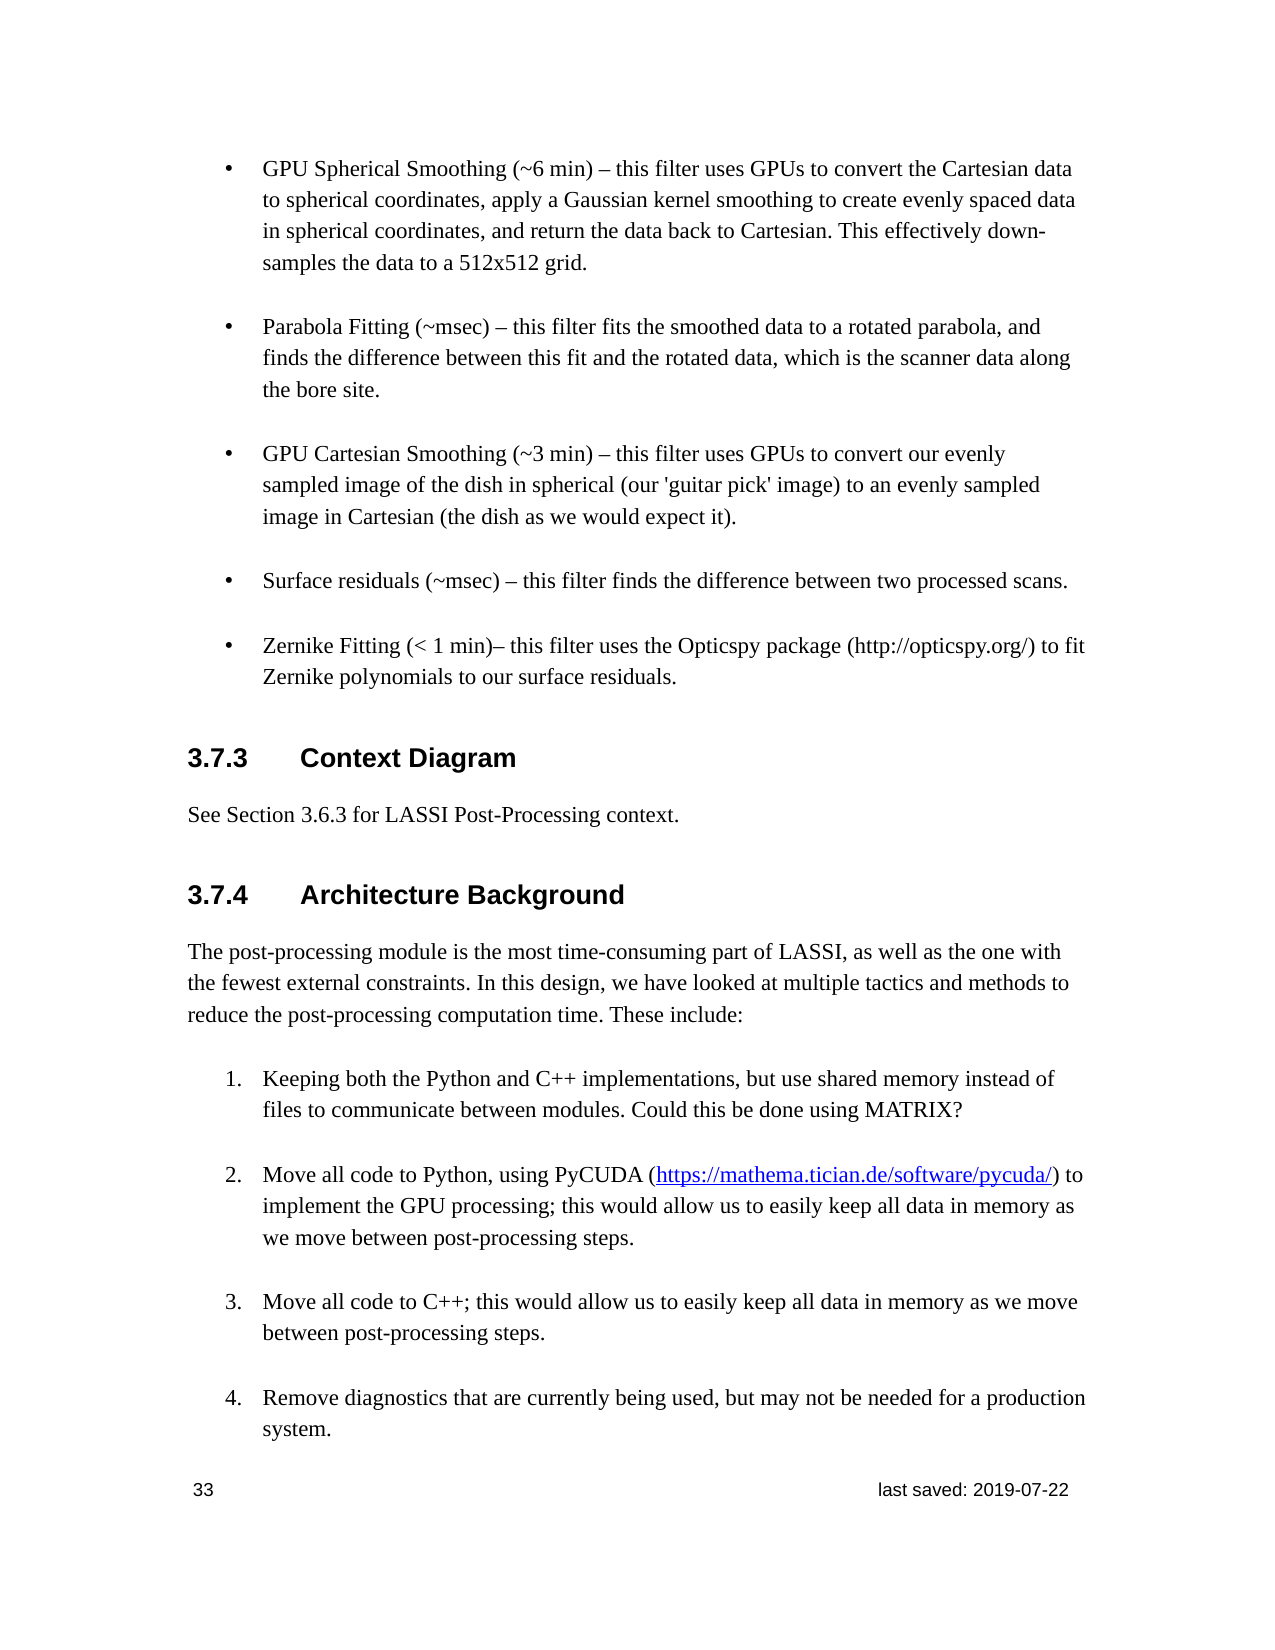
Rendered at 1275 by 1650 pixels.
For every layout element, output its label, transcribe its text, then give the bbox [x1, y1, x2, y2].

text See Section 3.6.3 for LASSI Post-Processing context. [187, 796, 1087, 827]
list Parabola Fitting (~msec) – this filter fits the smoothed data to a rotated parabola, and finds the difference between this fit and the rotated data, which is the scanner data along the bore site. [225, 308, 1087, 402]
subtitle Architecture Background [187, 875, 1087, 910]
text The post-processing module is the most time-consuming part of LASSI, as well as the one with the fewest external constraints. In this design, we have looked at multiple tactics and methods to reduce the post-processing computation time. These include: [187, 933, 1087, 1027]
list Move all code to C++; this would allow us to easily keep all data in memory as we move between post-processing steps. [225, 1283, 1087, 1346]
list GPU Cartesian Smoothing (~3 min) – this filter uses GPUs to convert our evenly sampled image of the dish in spherical (our 'guitar pick' image) to an evenly sampled image in Cartesian (the dish as we would expect it). [225, 435, 1087, 529]
subtitle Context Diagram [187, 737, 1087, 773]
list Surface residuals (~msec) – this filter finds the difference between two processed scans. [225, 562, 1087, 594]
list GPU Spherical Smoothing (~6 min) – this filter uses GPUs to convert the Cartesian data to spherical coordinates, apply a Gaussian kernel smoothing to create evenly spaced data in spherical coordinates, and return the data back to Cartesian. This effectively down-samples the data to a 512x512 grid. [225, 150, 1087, 275]
list Move all code to Python, using PyCUDA (https://mathema.tician.de/software/pycuda/) to implement the GPU processing; this would allow us to easily keep all data in memory as we move between post-processing steps. [225, 1156, 1087, 1250]
list Zernike Fitting (< 1 min)– this filter uses the Opticspy package (http://opticspy.org/) to fit Zernike polynomials to our surface residuals. [225, 627, 1087, 689]
list Remove diagnostics that are currently being used, but may not be needed for a production system. [225, 1379, 1087, 1442]
list Keeping both the Python and C++ implementations, but use shared memory instead of files to communicate between modules. Could this be done using MATRIX? [225, 1060, 1087, 1123]
